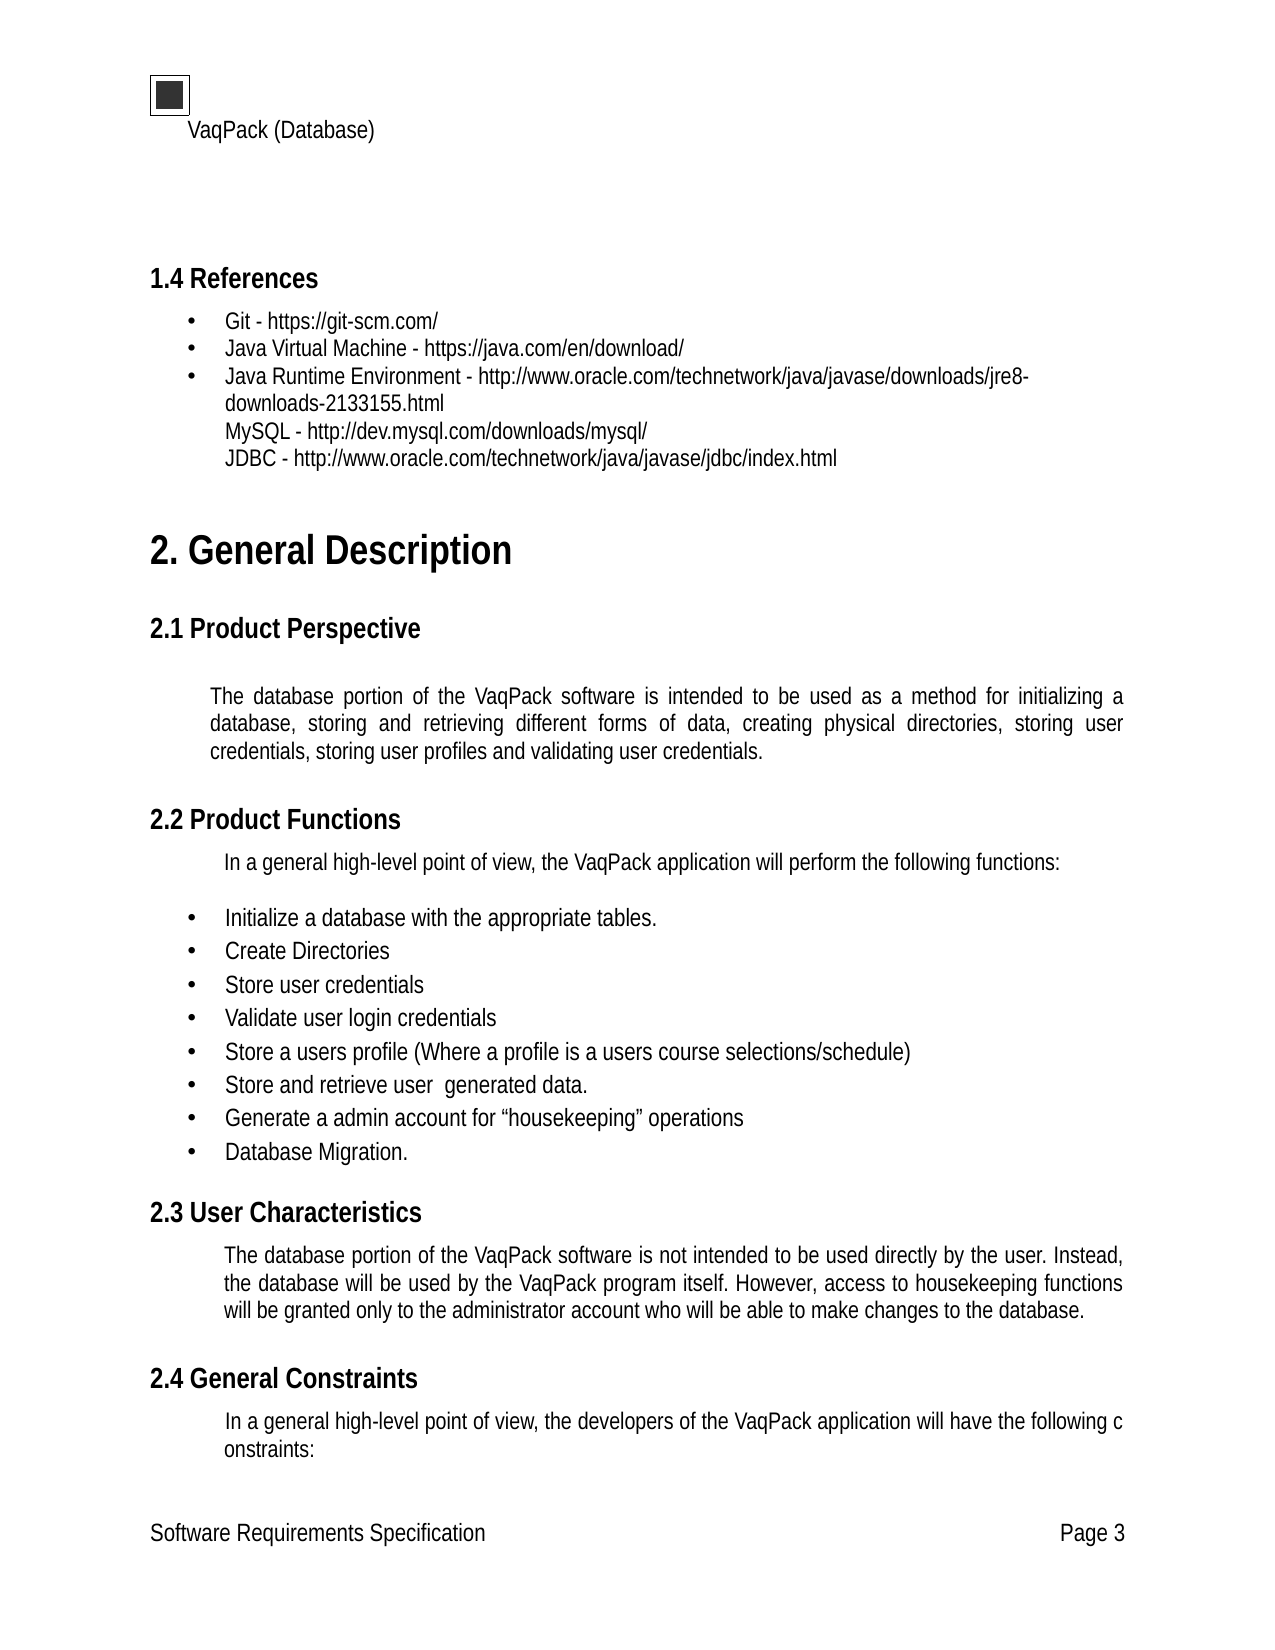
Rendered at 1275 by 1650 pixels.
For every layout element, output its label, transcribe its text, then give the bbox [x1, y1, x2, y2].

subtitle The database portion of the VaqPack software is intended to be used as a method for initializing a database, storing and retrieving different forms of data, creating physical directories, storing user credentials, storing user profiles and validating user credentials. [150, 682, 1125, 764]
subtitle 2.3 User Characteristics [150, 1195, 1125, 1229]
subtitle 2.1 Product Perspective [150, 611, 1125, 644]
list Git - https://git-scm.com/ [187, 307, 1125, 334]
list Store a users profile (Where a profile is a users course selections/schedule) [187, 1036, 1125, 1065]
list Java Virtual Machine - https://java.com/en/download/ [187, 334, 1125, 362]
text In a general high-level point of view, the VaqPack application will perform the following functions: [224, 848, 1125, 875]
list Validate user login credentials [187, 1003, 1125, 1032]
list Initialize a database with the appropriate tables. [187, 903, 1125, 932]
text In a general high-level point of view, the developers of the VaqPack application will have the following c onstraints: [150, 1407, 1125, 1462]
subtitle 2.2 Product Functions [150, 802, 1125, 835]
subtitle 2. General Description [150, 526, 1125, 573]
subtitle 1.4 References [150, 261, 1125, 294]
subtitle 2.4 General Constraints [150, 1361, 1125, 1394]
list Java Runtime Environment - http://www.oracle.com/technetwork/java/javase/downloads/jre8-downloads-2133155.html MySQL - http://dev.mysql.com/downloads/mysql/ JDBC - http://www.oracle.com/technetwork/java/javase/jdbc/index.html [187, 362, 1125, 472]
list Create Directories [187, 936, 1125, 965]
list Database Migration. [187, 1137, 1125, 1166]
list Store and retrieve user generated data. [187, 1070, 1125, 1099]
list Store user credentials [187, 969, 1125, 998]
list Generate a admin account for “housekeeping” operations [187, 1103, 1125, 1132]
text The database portion of the VaqPack software is not intended to be used directly by the user. Instead, the database will be used by the VaqPack program itself. However, access to housekeeping functions will be granted only to the administrator account who will be able to make changes to the database. [224, 1241, 1125, 1324]
